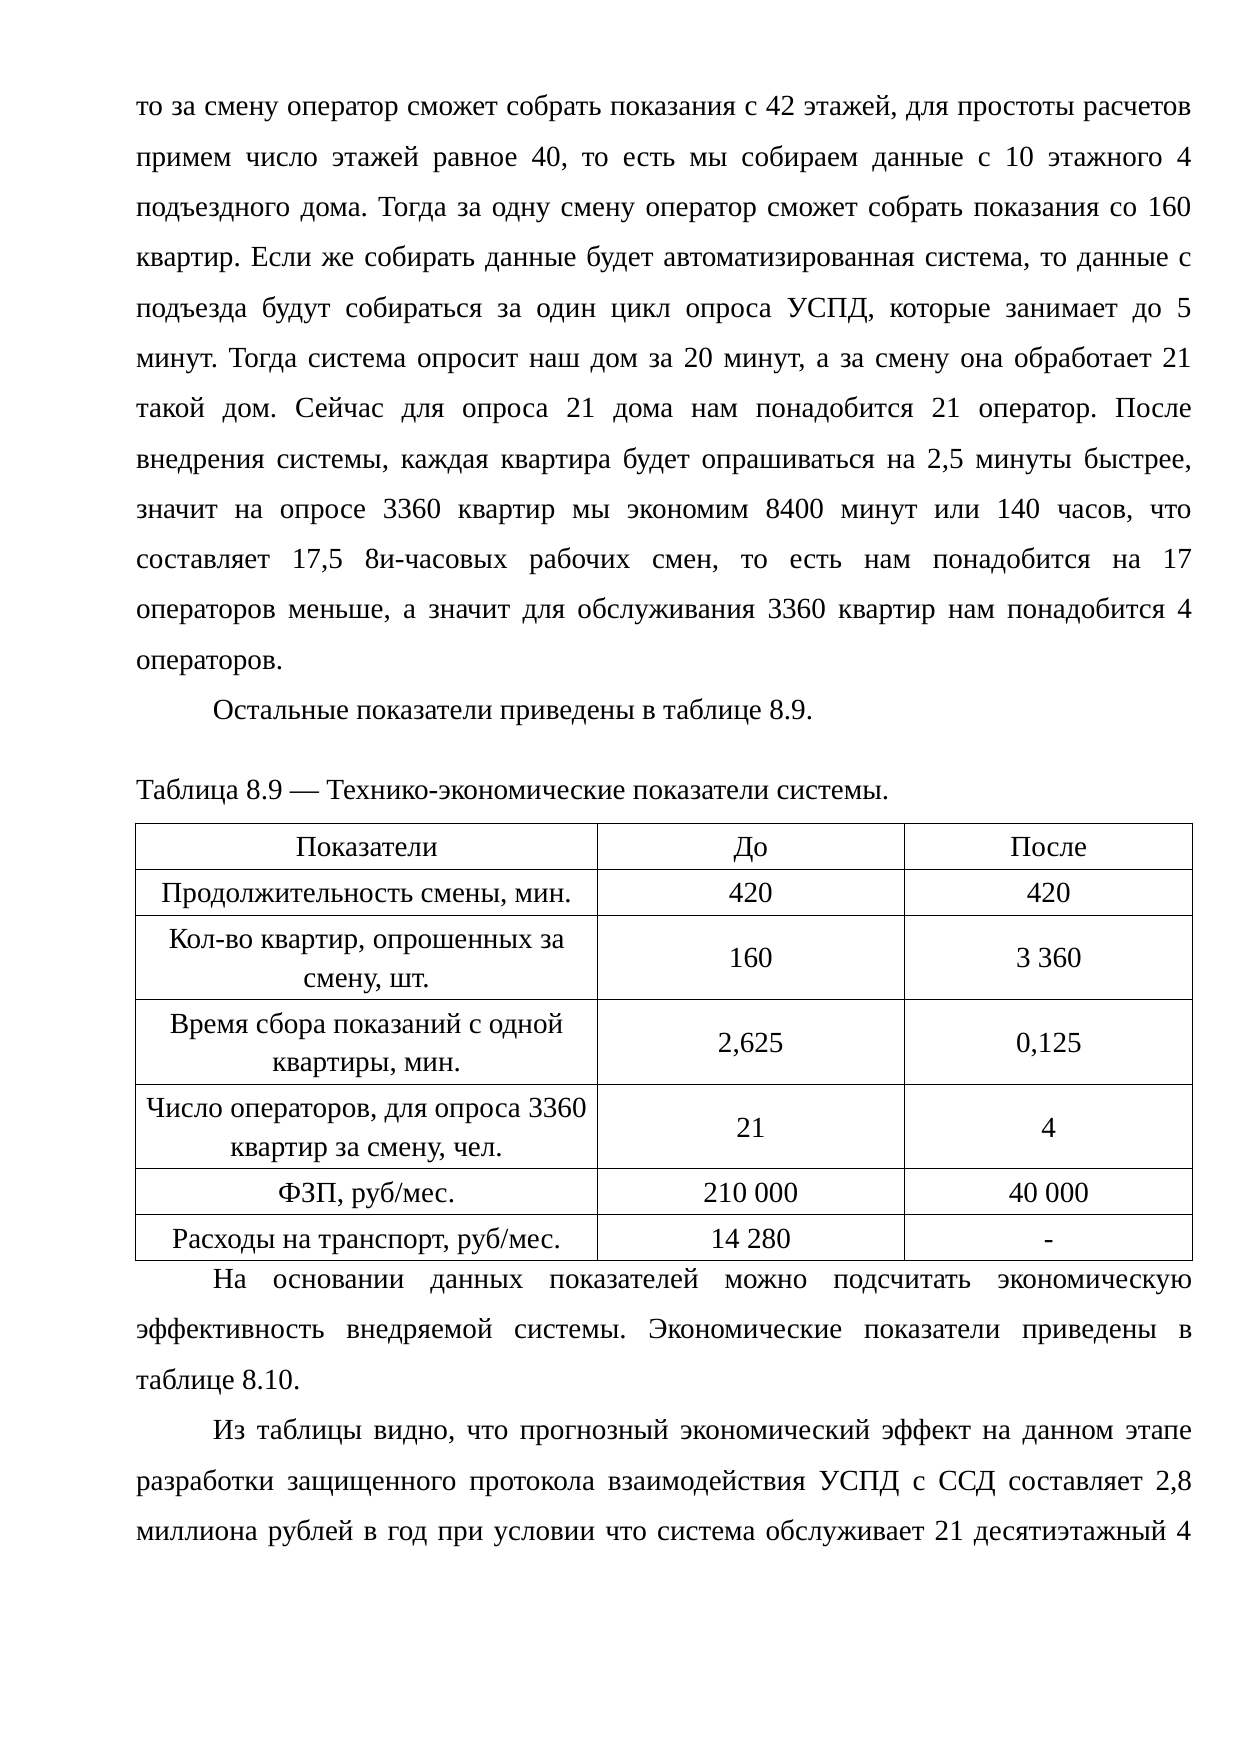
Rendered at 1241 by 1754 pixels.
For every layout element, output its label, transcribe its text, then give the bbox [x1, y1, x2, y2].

table_cell 4 [905, 1085, 1192, 1168]
text Таблица 8.9 — Технико-экономические показатели системы. [136, 772, 1193, 806]
table_cell Кол-во квартир, опрошенных за смену, шт. [136, 916, 597, 999]
table_cell 420 [905, 870, 1192, 914]
table_cell 420 [598, 870, 904, 914]
table_cell 21 [598, 1085, 904, 1168]
table_cell 3 360 [905, 916, 1192, 999]
table_cell - [905, 1215, 1192, 1260]
table_cell 2,625 [598, 1000, 904, 1084]
table_header До [598, 824, 904, 868]
table_cell 40 000 [905, 1169, 1192, 1214]
text Остальные показатели приведены в таблице 8.9. [136, 692, 1193, 726]
table_cell 210 000 [598, 1169, 904, 1214]
text то за смену оператор сможет собрать показания с 42 этажей, для простоты расчетов примем число этажей равное 40, то есть мы собираем данные с 10 этажного 4 подъездного дома. Тогда за одну смену оператор сможет собрать показания со 160 квартир. Если же собирать данные будет автоматизированная система, то данные с подъезда будут собираться за один цикл опроса УСПД, которые занимает до 5 минут. Тогда система опросит наш дом за 20 минут, а за смену она обработает 21 такой дом. Сейчас для опроса 21 дома нам понадобится 21 оператор. После внедрения системы, каждая квартира будет опрашиваться на 2,5 минуты быстрее, значит на опросе 3360 квартир мы экономим 8400 минут или 140 часов, что составляет 17,5 8и-часовых рабочих смен, то есть нам понадобится на 17 операторов меньше, а значит для обслуживания 3360 квартир нам понадобится 4 операторов. [136, 88, 1193, 676]
table_cell Расходы на транспорт, руб/мес. [136, 1215, 597, 1260]
table_header После [905, 824, 1192, 868]
table_cell Число операторов, для опроса 3360 квартир за смену, чел. [136, 1085, 597, 1168]
table_cell 160 [598, 916, 904, 999]
text Из таблицы видно, что прогнозный экономический эффект на данном этапе разработки защищенного протокола взаимодействия УСПД с ССД составляет 2,8 миллиона рублей в год при условии что система обслуживает 21 десятиэтажный 4 [136, 1412, 1193, 1546]
table_cell Продолжительность смены, мин. [136, 870, 597, 914]
text На основании данных показателей можно подсчитать экономическую эффективность внедряемой системы. Экономические показатели приведены в таблице 8.10. [136, 1261, 1193, 1396]
table_cell 14 280 [598, 1215, 904, 1260]
table_header Показатели [136, 824, 597, 868]
table_cell 0,125 [905, 1000, 1192, 1084]
table_cell Время сбора показаний с одной квартиры, мин. [136, 1000, 597, 1084]
table_cell ФЗП, руб/мес. [136, 1169, 597, 1214]
